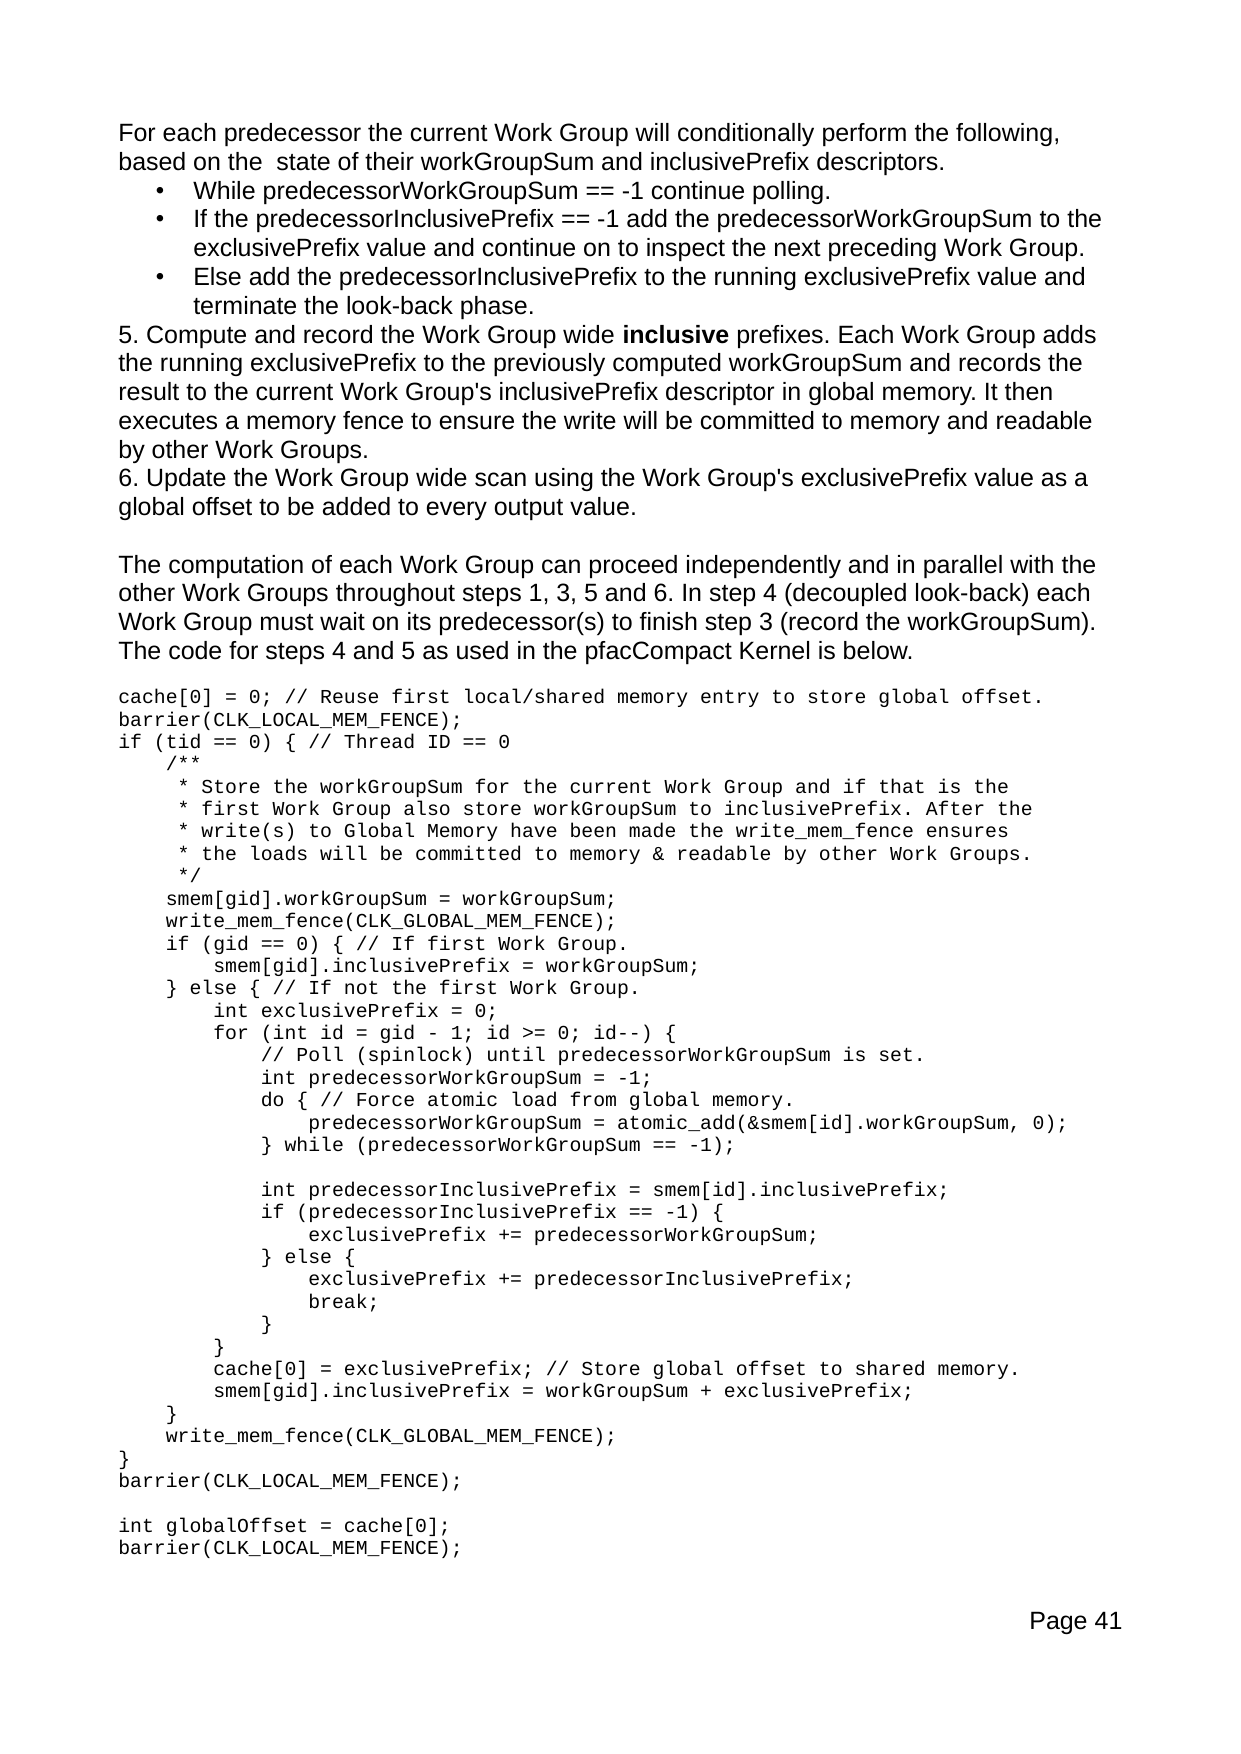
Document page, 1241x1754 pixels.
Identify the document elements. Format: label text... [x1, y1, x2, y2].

text * Store the workGroupSum for the current Work Group and if that is the [118, 777, 1122, 799]
text * write(s) to Global Memory have been made the write_mem_fence ensures [118, 821, 1122, 844]
text cache[0] = 0; // Reuse first local/shared memory entry to store global offset. [118, 687, 1122, 709]
text * first Work Group also store workGroupSum to inclusivePrefix. After the [118, 799, 1122, 821]
text write_mem_fence(CLK_GLOBAL_MEM_FENCE); [118, 1426, 1122, 1448]
text } [118, 1404, 1122, 1426]
text barrier(CLK_LOCAL_MEM_FENCE); [118, 1471, 1122, 1493]
text The computation of each Work Group can proceed independently and in parallel with the other Work Groups throughout steps 1, 3, 5 and 6. In step 4 (decoupled look-back) each Work Group must wait on its predecessor(s) to finish step 3 (record the workGroupSum). [118, 550, 1122, 636]
text 5. Compute and record the Work Group wide inclusive prefixes. Each Work Group adds the running exclusivePrefix to the previously computed workGroupSum and records the result to the current Work Group's inclusivePrefix descriptor in global memory. It then executes a memory fence to ensure the write will be committed to memory and readable by other Work Groups. [118, 320, 1122, 463]
text } [118, 1337, 1122, 1359]
text int predecessorInclusivePrefix = smem[id].inclusivePrefix; [118, 1180, 1122, 1202]
list Else add the predecessorInclusivePrefix to the running exclusivePrefix value and terminate the look-back phase. [156, 262, 1122, 320]
text int predecessorWorkGroupSum = -1; [118, 1068, 1122, 1090]
text /** [118, 754, 1122, 777]
text smem[gid].workGroupSum = workGroupSum; [118, 889, 1122, 911]
text smem[gid].inclusivePrefix = workGroupSum + exclusivePrefix; [118, 1381, 1122, 1404]
text 6. Update the Work Group wide scan using the Work Group's exclusivePrefix value as a global offset to be added to every output value. [118, 463, 1122, 521]
text do { // Force atomic load from global memory. [118, 1090, 1122, 1113]
text } while (predecessorWorkGroupSum == -1); [118, 1135, 1122, 1157]
list While predecessorWorkGroupSum == -1 continue polling. [156, 176, 1122, 204]
text for (int id = gid - 1; id >= 0; id--) { [118, 1023, 1122, 1045]
text */ [118, 866, 1122, 889]
text if (gid == 0) { // If first Work Group. [118, 933, 1122, 956]
text smem[gid].inclusivePrefix = workGroupSum; [118, 956, 1122, 978]
list If the predecessorInclusivePrefix == -1 add the predecessorWorkGroupSum to the exclusivePrefix value and continue on to inspect the next preceding Work Group. [156, 204, 1122, 262]
text if (predecessorInclusivePrefix == -1) { [118, 1202, 1122, 1224]
text break; [118, 1292, 1122, 1314]
text cache[0] = exclusivePrefix; // Store global offset to shared memory. [118, 1359, 1122, 1381]
text } [118, 1448, 1122, 1471]
text } else { [118, 1247, 1122, 1269]
text write_mem_fence(CLK_GLOBAL_MEM_FENCE); [118, 911, 1122, 933]
text exclusivePrefix += predecessorInclusivePrefix; [118, 1269, 1122, 1292]
text The code for steps 4 and 5 as used in the pfacCompact Kernel is below. [118, 636, 1122, 665]
text exclusivePrefix += predecessorWorkGroupSum; [118, 1224, 1122, 1247]
text if (tid == 0) { // Thread ID == 0 [118, 732, 1122, 754]
text predecessorWorkGroupSum = atomic_add(&smem[id].workGroupSum, 0); [118, 1113, 1122, 1135]
text barrier(CLK_LOCAL_MEM_FENCE); [118, 709, 1122, 732]
text } [118, 1314, 1122, 1337]
text barrier(CLK_LOCAL_MEM_FENCE); [118, 1538, 1122, 1561]
text * the loads will be committed to memory & readable by other Work Groups. [118, 844, 1122, 866]
text int exclusivePrefix = 0; [118, 1001, 1122, 1023]
text For each predecessor the current Work Group will conditionally perform the following, based on the state of their workGroupSum and inclusivePrefix descriptors. [118, 118, 1122, 176]
text // Poll (spinlock) until predecessorWorkGroupSum is set. [118, 1045, 1122, 1068]
text int globalOffset = cache[0]; [118, 1516, 1122, 1538]
text } else { // If not the first Work Group. [118, 978, 1122, 1001]
